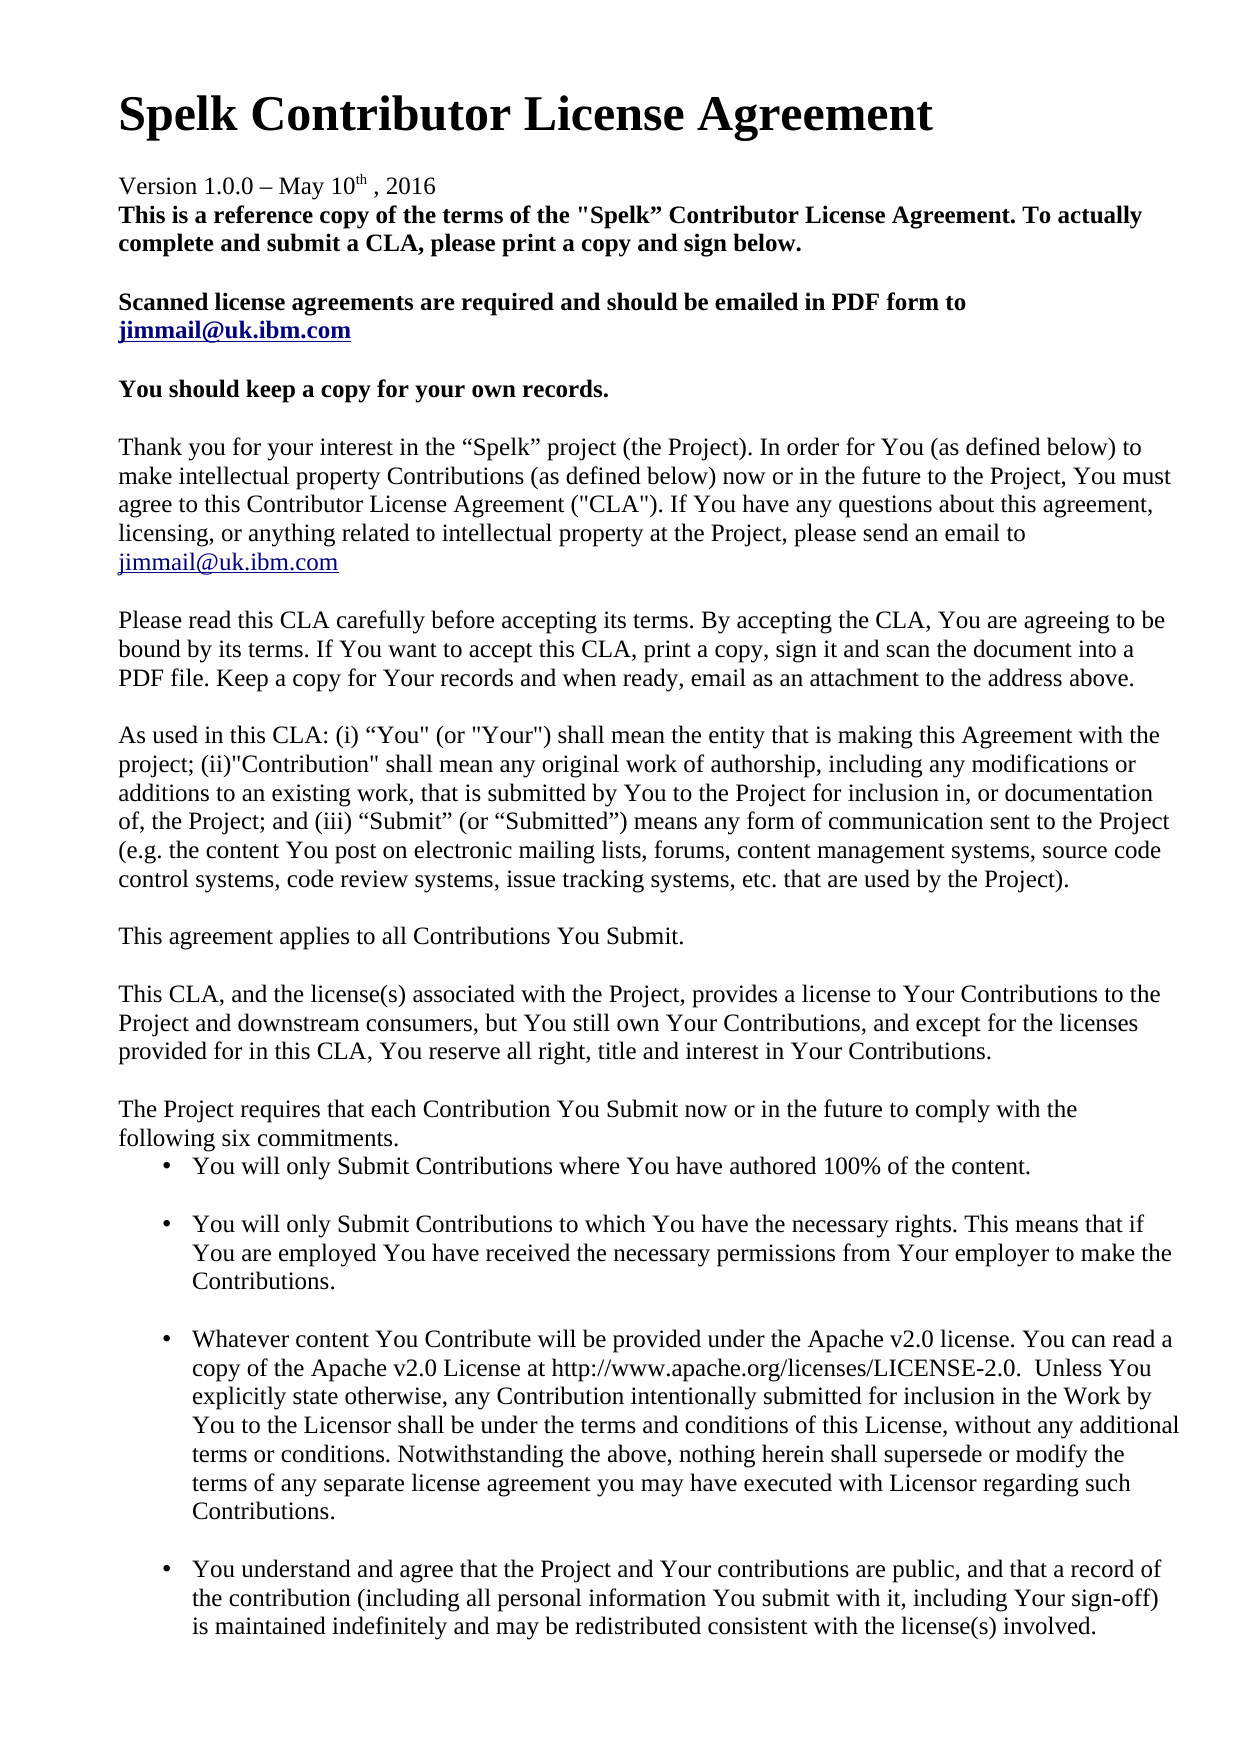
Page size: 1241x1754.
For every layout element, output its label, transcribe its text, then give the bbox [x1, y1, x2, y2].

list You will only Submit Contributions where You have authored 100% of the content. [162, 1151, 1181, 1180]
text This CLA, and the license(s) associated with the Project, provides a license to Your Contributions to the Project and downstream consumers, but You still own Your Contributions, and except for the licenses provided for in this CLA, You reserve all right, title and interest in Your Contributions. [118, 979, 1181, 1065]
list You will only Submit Contributions to which You have the necessary rights. This means that if You are employed You have received the necessary permissions from Your employer to make the Contributions. [162, 1209, 1181, 1295]
list You understand and agree that the Project and Your contributions are public, and that a record of the contribution (including all personal information You submit with it, including Your sign-off) is maintained indefinitely and may be redistributed consistent with the license(s) involved. [162, 1554, 1181, 1640]
text This agreement applies to all Contributions You Submit. [118, 921, 1181, 950]
text As used in this CLA: (i) “You" (or "Your") shall mean the entity that is making this Agreement with the project; (ii)"Contribution" shall mean any original work of authorship, including any modifications or additions to an existing work, that is submitted by You to the Project for inclusion in, or documentation of, the Project; and (iii) “Submit” (or “Submitted”) means any form of communication sent to the Project (e.g. the content You post on electronic mailing lists, forums, content management systems, source code control systems, code review systems, issue tracking systems, etc. that are used by the Project). [118, 720, 1181, 893]
list Whatever content You Contribute will be provided under the Apache v2.0 license. You can read a copy of the Apache v2.0 License at http://www.apache.org/licenses/LICENSE-2.0. Unless You explicitly state otherwise, any Contribution intentionally submitted for inclusion in the Work by You to the Licensor shall be under the terms and conditions of this License, without any additional terms or conditions. Notwithstanding the above, nothing herein shall supersede or modify the terms of any separate license agreement you may have executed with Licensor regarding such Contributions. [162, 1324, 1181, 1525]
subtitle Spelk Contributor License Agreement [118, 84, 1181, 142]
text The Project requires that each Contribution You Submit now or in the future to comply with the following six commitments. [118, 1094, 1181, 1151]
text Version 1.0.0 – May 10th , 2016 [118, 171, 1181, 200]
text Thank you for your interest in the “Spelk” project (the Project). In order for You (as defined below) to make intellectual property Contributions (as defined below) now or in the future to the Project, You must agree to this Contributor License Agreement ("CLA"). If You have any questions about this agreement, licensing, or anything related to intellectual property at the Project, please send an email to jimmail@uk.ibm.com [118, 432, 1181, 576]
text You should keep a copy for your own records. [118, 374, 1181, 402]
text This is a reference copy of the terms of the "Spelk” Contributor License Agreement. To actually complete and submit a CLA, please print a copy and sign below. [118, 200, 1181, 257]
text Please read this CLA carefully before accepting its terms. By accepting the CLA, You are agreeing to be bound by its terms. If You want to accept this CLA, print a copy, sign it and scan the document into a PDF file. Keep a copy for Your records and when ready, email as an attachment to the address above. [118, 605, 1181, 691]
text Scanned license agreements are required and should be emailed in PDF form to jimmail@uk.ibm.com [118, 287, 1181, 344]
